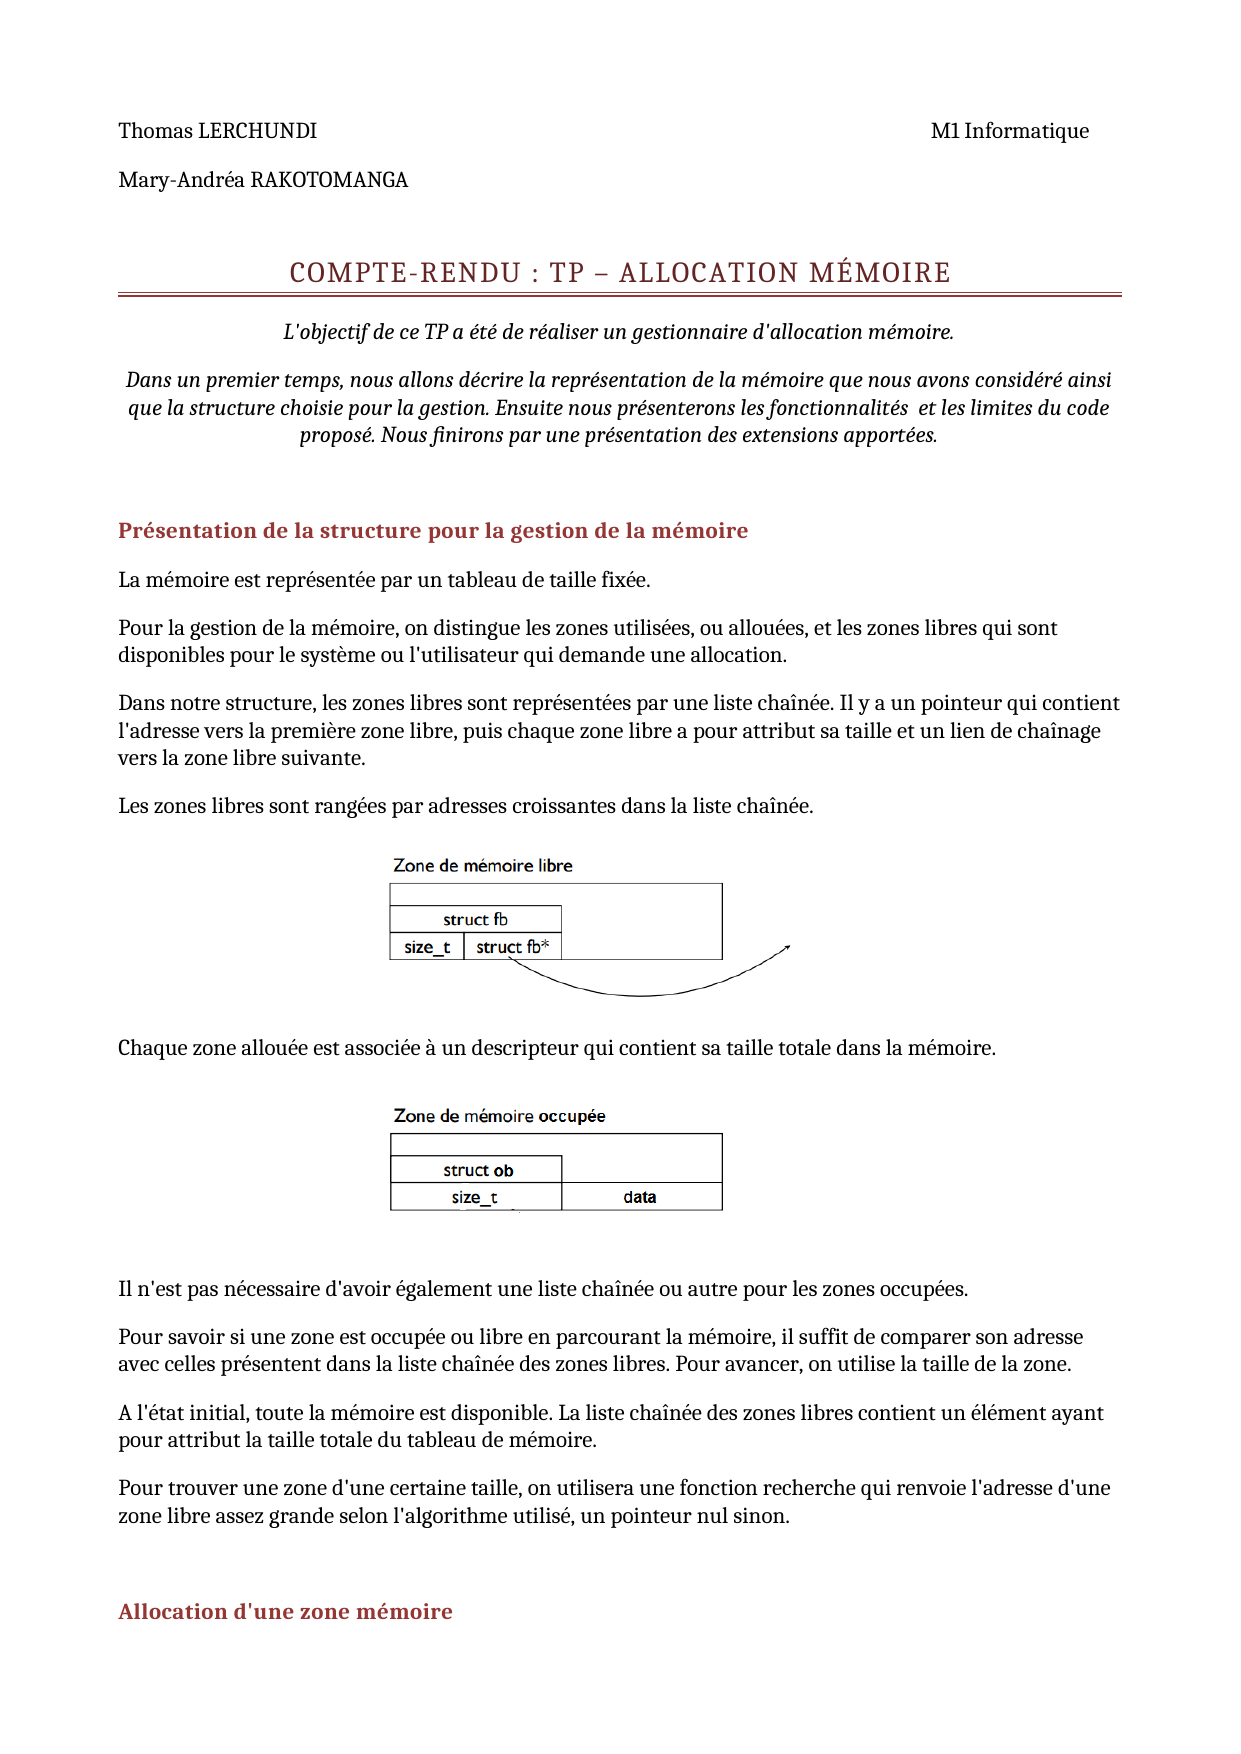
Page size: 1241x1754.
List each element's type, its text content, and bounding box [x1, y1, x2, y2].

text Allocation d'une zone mémoire [118, 1599, 1122, 1625]
text Pour trouver une zone d'une certaine taille, on utilisera une fonction recherche qui renvoie l'adresse d'une zone libre assez grande selon l'algorithme utilisé, un pointeur nul sinon. [118, 1475, 1122, 1529]
text Chaque zone allouée est associée à un descripteur qui contient sa taille totale dans la mémoire. [118, 1034, 1122, 1061]
subtitle Compte-rendu : TP – Allocation mémoire [118, 256, 1122, 292]
text Thomas LERCHUNDI M1 Informatique [118, 118, 1122, 144]
text Pour savoir si une zone est occupée ou libre en parcourant la mémoire, il suffit de comparer son adresse avec celles présentent dans la liste chaînée des zones libres. Pour avancer, on utilise la taille de la zone. [118, 1324, 1122, 1377]
text La mémoire est représentée par un tableau de taille fixée. [118, 566, 1122, 593]
text A l'état initial, toute la mémoire est disponible. La liste chaînée des zones libres contient un élément ayant pour attribut la taille totale du tableau de mémoire. [118, 1399, 1122, 1453]
text Présentation de la structure pour la gestion de la mémoire [118, 518, 1122, 544]
text Les zones libres sont rangées par adresses croissantes dans la liste chaînée. [118, 793, 1122, 819]
text L'objectif de ce TP a été de réaliser un gestionnaire d'allocation mémoire. [118, 319, 1122, 345]
text Il n'est pas nécessaire d'avoir également une liste chaînée ou autre pour les zones occupées. [118, 1276, 1122, 1302]
text Pour la gestion de la mémoire, on distingue les zones utilisées, ou allouées, et les zones libres qui sont disponibles pour le système ou l'utilisateur qui demande une allocation. [118, 614, 1122, 668]
text Dans un premier temps, nous allons décrire la représentation de la mémoire que nous avons considéré ainsi que la structure choisie pour la gestion. Ensuite nous présenterons les fonctionnalités et les limites du code proposé. Nous finirons par une présentation des extensions apportées. [118, 367, 1122, 448]
text Mary-Andréa RAKOTOMANGA [118, 166, 1122, 193]
text Dans notre structure, les zones libres sont représentées par une liste chaînée. Il y a un pointeur qui contient l'adresse vers la première zone libre, puis chaque zone libre a pour attribut sa taille et un lien de chaînage vers la zone libre suivante. [118, 690, 1122, 771]
